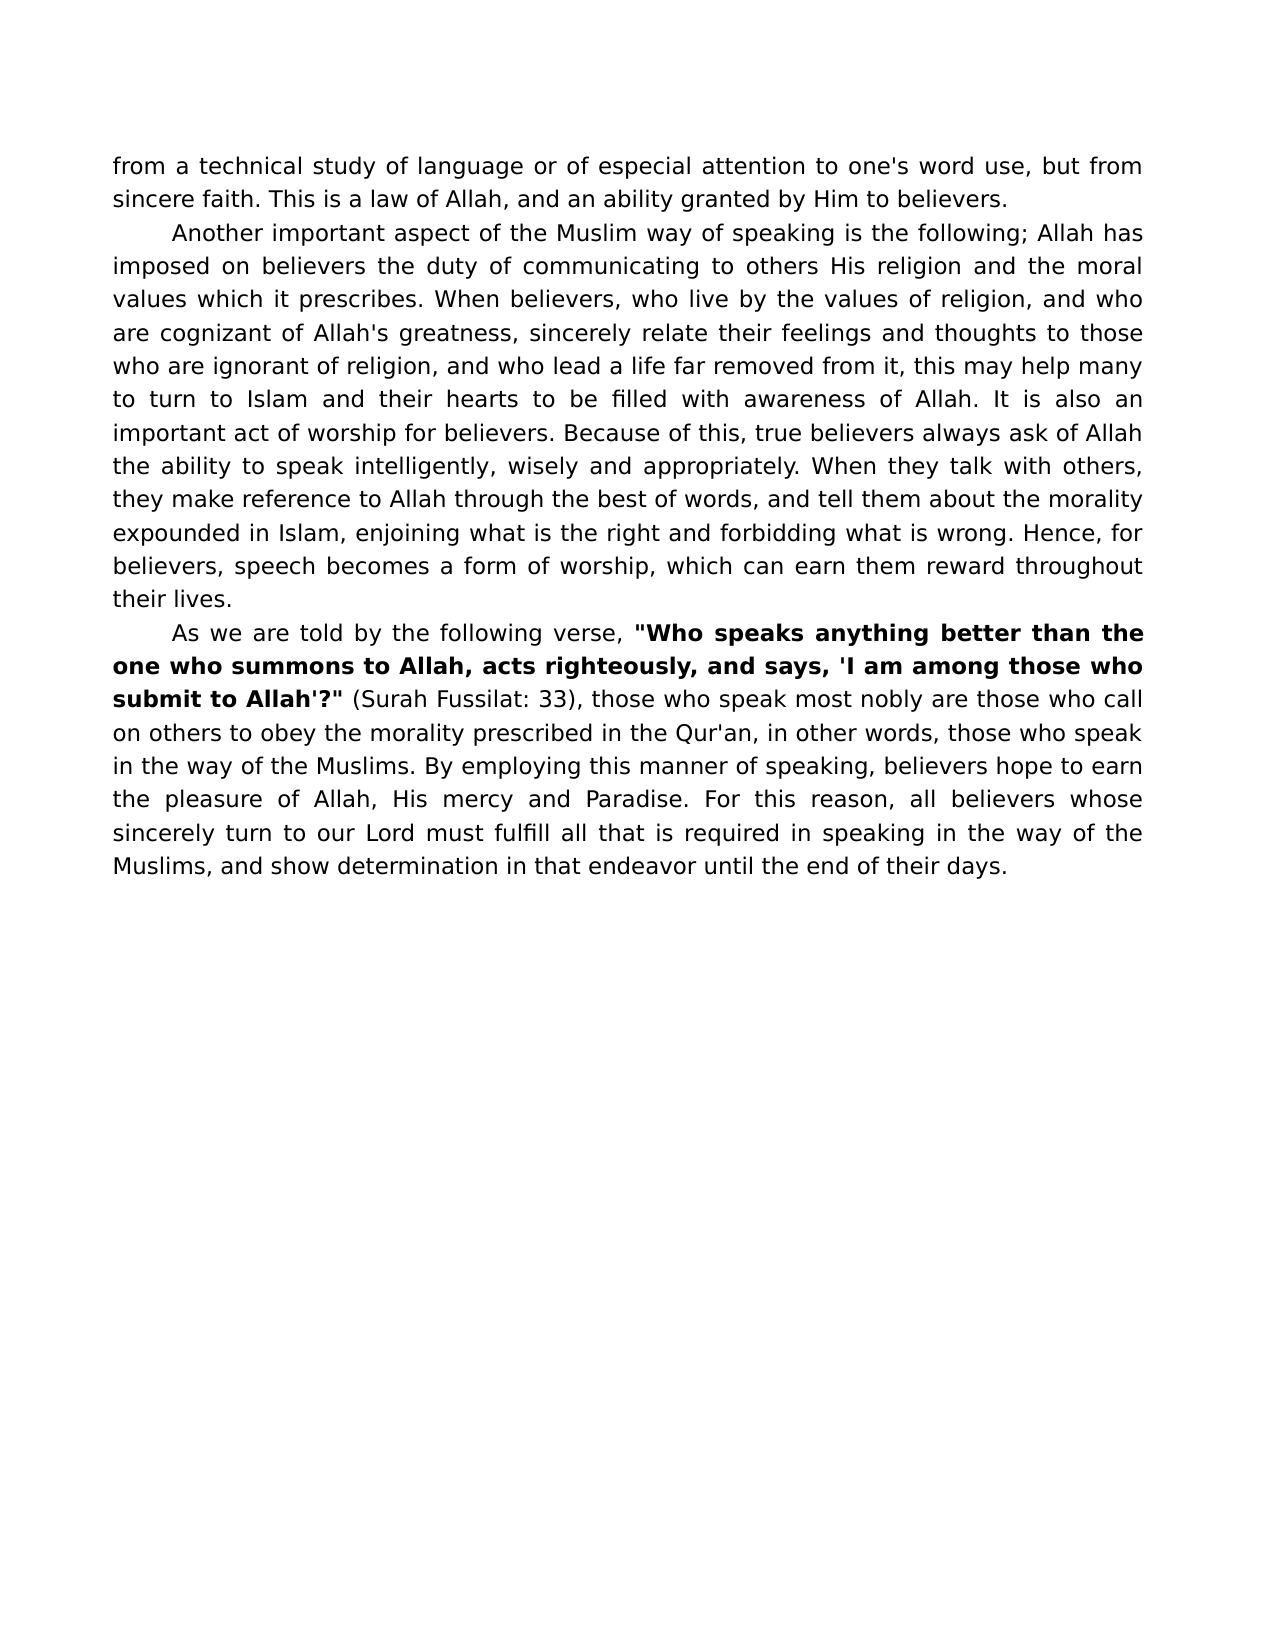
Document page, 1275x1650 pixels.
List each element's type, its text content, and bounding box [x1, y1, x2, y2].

text As we are told by the following verse, "Who speaks anything better than the one who summons to Allah, acts righteously, and says, 'I am among those who submit to Allah'?" (Surah Fussilat: 33), those who speak most nobly are those who call on others to obey the morality prescribed in the Qur'an, in other words, those who speak in the way of the Muslims. By employing this manner of speaking, believers hope to earn the pleasure of Allah, His mercy and Paradise. For this reason, all believers whose sincerely turn to our Lord must fulfill all that is required in speaking in the way of the Muslims, and show determination in that endeavor until the end of their days. [112, 614, 1145, 881]
text Another important aspect of the Muslim way of speaking is the following; Allah has imposed on believers the duty of communicating to others His religion and the moral values which it prescribes. When believers, who live by the values of religion, and who are cognizant of Allah's greatness, sincerely relate their feelings and thoughts to those who are ignorant of religion, and who lead a life far removed from it, this may help many to turn to Islam and their hearts to be filled with awareness of Allah. It is also an important act of worship for believers. Because of this, true believers always ask of Allah the ability to speak intelligently, wisely and appropriately. When they talk with others, they make reference to Allah through the best of words, and tell them about the morality expounded in Islam, enjoining what is the right and forbidding what is wrong. Hence, for believers, speech becomes a form of worship, which can earn them reward throughout their lives. [112, 214, 1145, 614]
text from a technical study of language or of especial attention to one's word use, but from sincere faith. This is a law of Allah, and an ability granted by Him to believers. [112, 148, 1145, 214]
